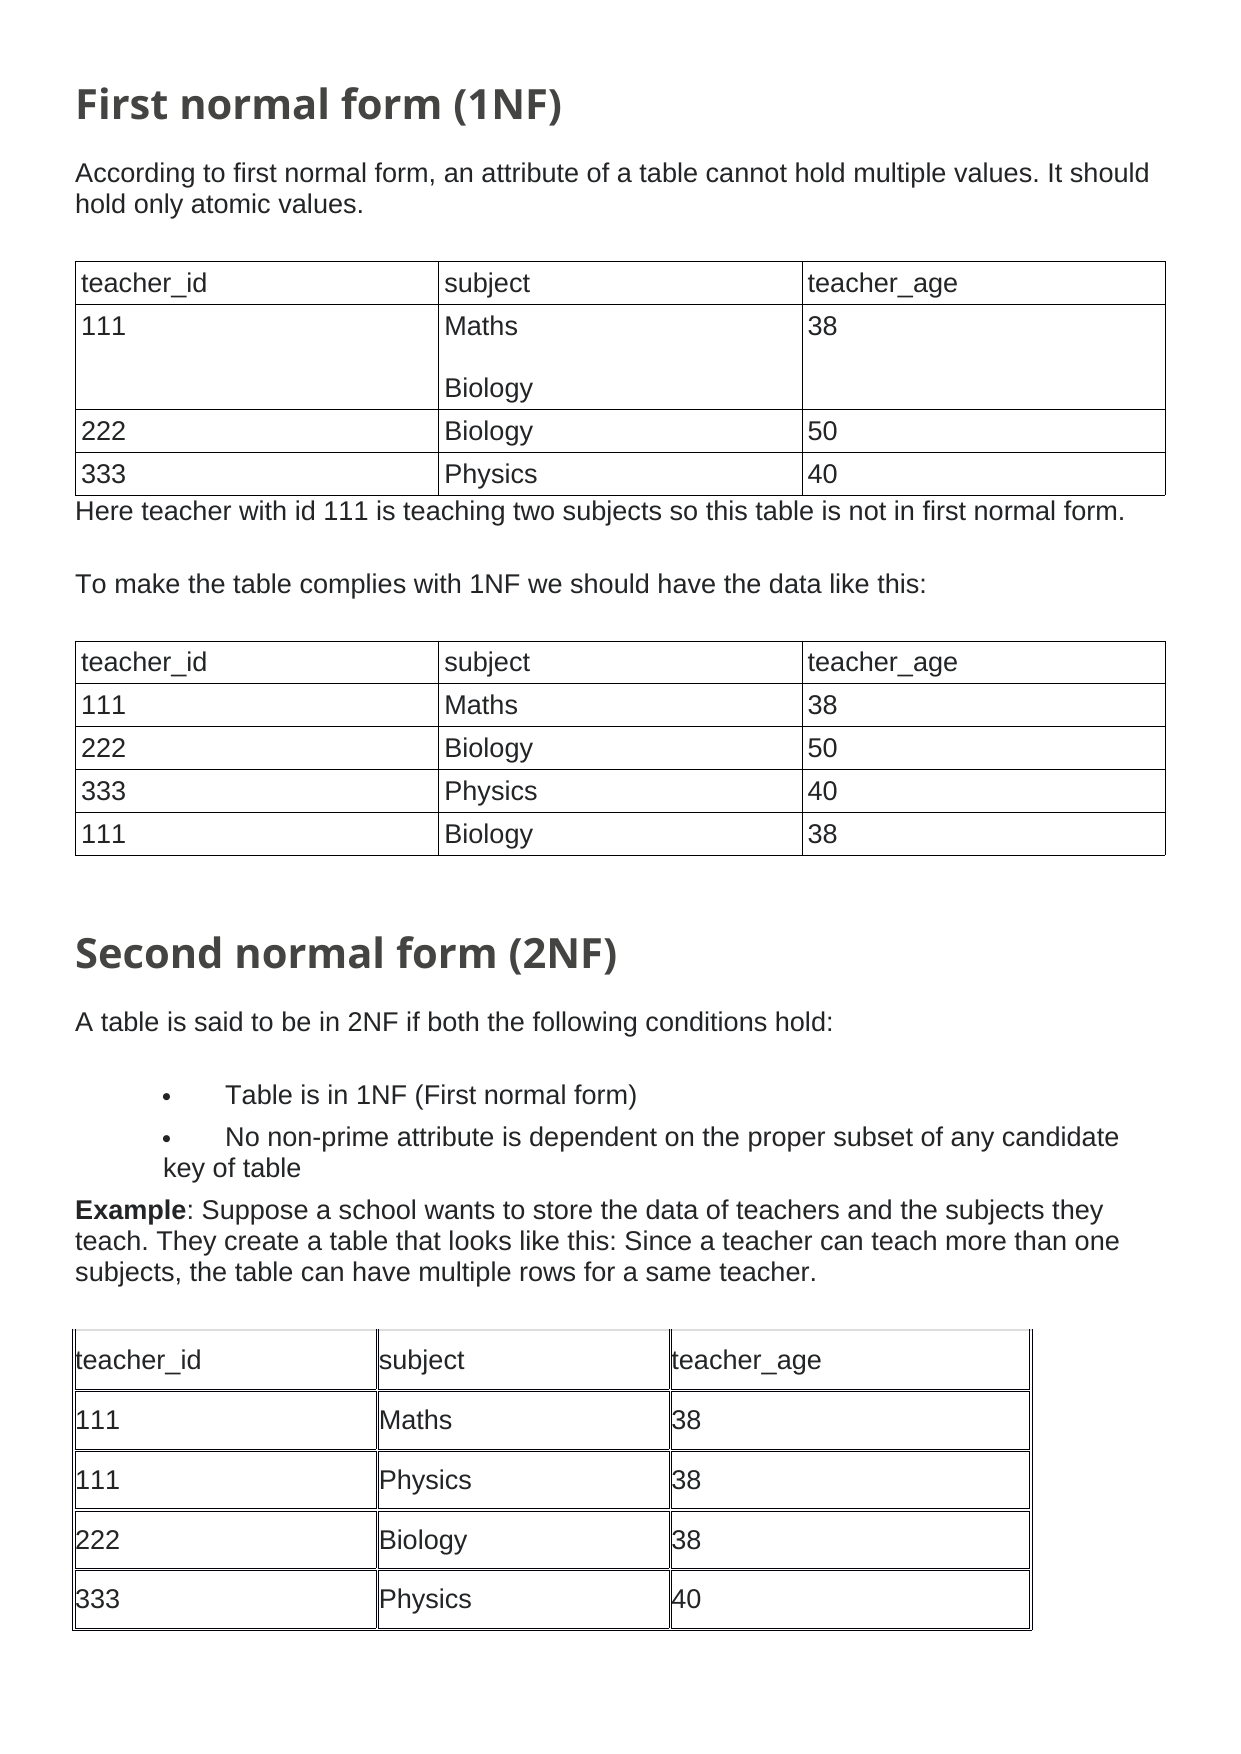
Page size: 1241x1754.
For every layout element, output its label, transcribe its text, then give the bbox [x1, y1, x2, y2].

table_cell 40 [803, 453, 1165, 495]
subtitle Second normal form (2NF) [75, 924, 1165, 981]
text To make the table complies with 1NF we should have the data like this: [75, 568, 1165, 599]
table_header subject [439, 642, 802, 683]
table_cell 222 [76, 727, 438, 769]
table_cell Physics [379, 1452, 669, 1508]
table_cell 111 [76, 1452, 376, 1508]
table_cell Physics [439, 453, 802, 495]
table_cell 38 [803, 305, 1165, 409]
table_cell 111 [76, 1392, 376, 1448]
table_cell Biology [379, 1512, 669, 1568]
table_cell 38 [672, 1452, 1029, 1508]
table_cell 38 [803, 813, 1165, 854]
table_cell Biology [439, 727, 802, 769]
text A table is said to be in 2NF if both the following conditions hold: [75, 1006, 1165, 1038]
table_cell 333 [76, 453, 438, 495]
table_cell 40 [672, 1571, 1029, 1628]
table_header teacher_age [803, 642, 1165, 683]
table_header teacher_age [803, 262, 1165, 304]
table_cell 50 [803, 727, 1165, 769]
table_cell 333 [76, 1571, 376, 1628]
table_cell 111 [76, 684, 438, 726]
table_header teacher_id [76, 262, 438, 304]
text Example: Suppose a school wants to store the data of teachers and the subjects they teach. They create a table that looks like this: Since a teacher can teach more than one subjects, the table can have multiple rows for a same teacher. [75, 1194, 1165, 1287]
table_cell Maths [379, 1392, 669, 1448]
table_header teacher_age [672, 1331, 1029, 1389]
table_header teacher_id [76, 1331, 376, 1389]
table_header subject [439, 262, 802, 304]
table_header subject [379, 1331, 669, 1389]
table_cell 38 [672, 1392, 1029, 1448]
table_cell 333 [76, 770, 438, 812]
text Here teacher with id 111 is teaching two subjects so this table is not in first normal form. [75, 496, 1165, 526]
table_cell 111 [76, 305, 438, 409]
table_cell 111 [76, 813, 438, 854]
table_cell Maths [439, 684, 802, 726]
table_cell Biology [439, 410, 802, 452]
table_cell 38 [803, 684, 1165, 726]
table_cell 38 [672, 1512, 1029, 1568]
table_header teacher_id [76, 642, 438, 683]
table_cell 50 [803, 410, 1165, 452]
table_cell Physics [379, 1571, 669, 1628]
table_cell Biology [439, 813, 802, 854]
list Table is in 1NF (First normal form) [163, 1079, 1165, 1110]
table_cell 40 [803, 770, 1165, 812]
table_cell 222 [76, 410, 438, 452]
table_cell Maths Biology [439, 305, 802, 409]
list No non-prime attribute is dependent on the proper subset of any candidate key of table [163, 1121, 1165, 1183]
text According to first normal form, an attribute of a table cannot hold multiple values. It should hold only atomic values. [75, 157, 1165, 220]
subtitle First normal form (1NF) [75, 75, 1165, 132]
table_cell Physics [439, 770, 802, 812]
table_cell 222 [76, 1512, 376, 1568]
